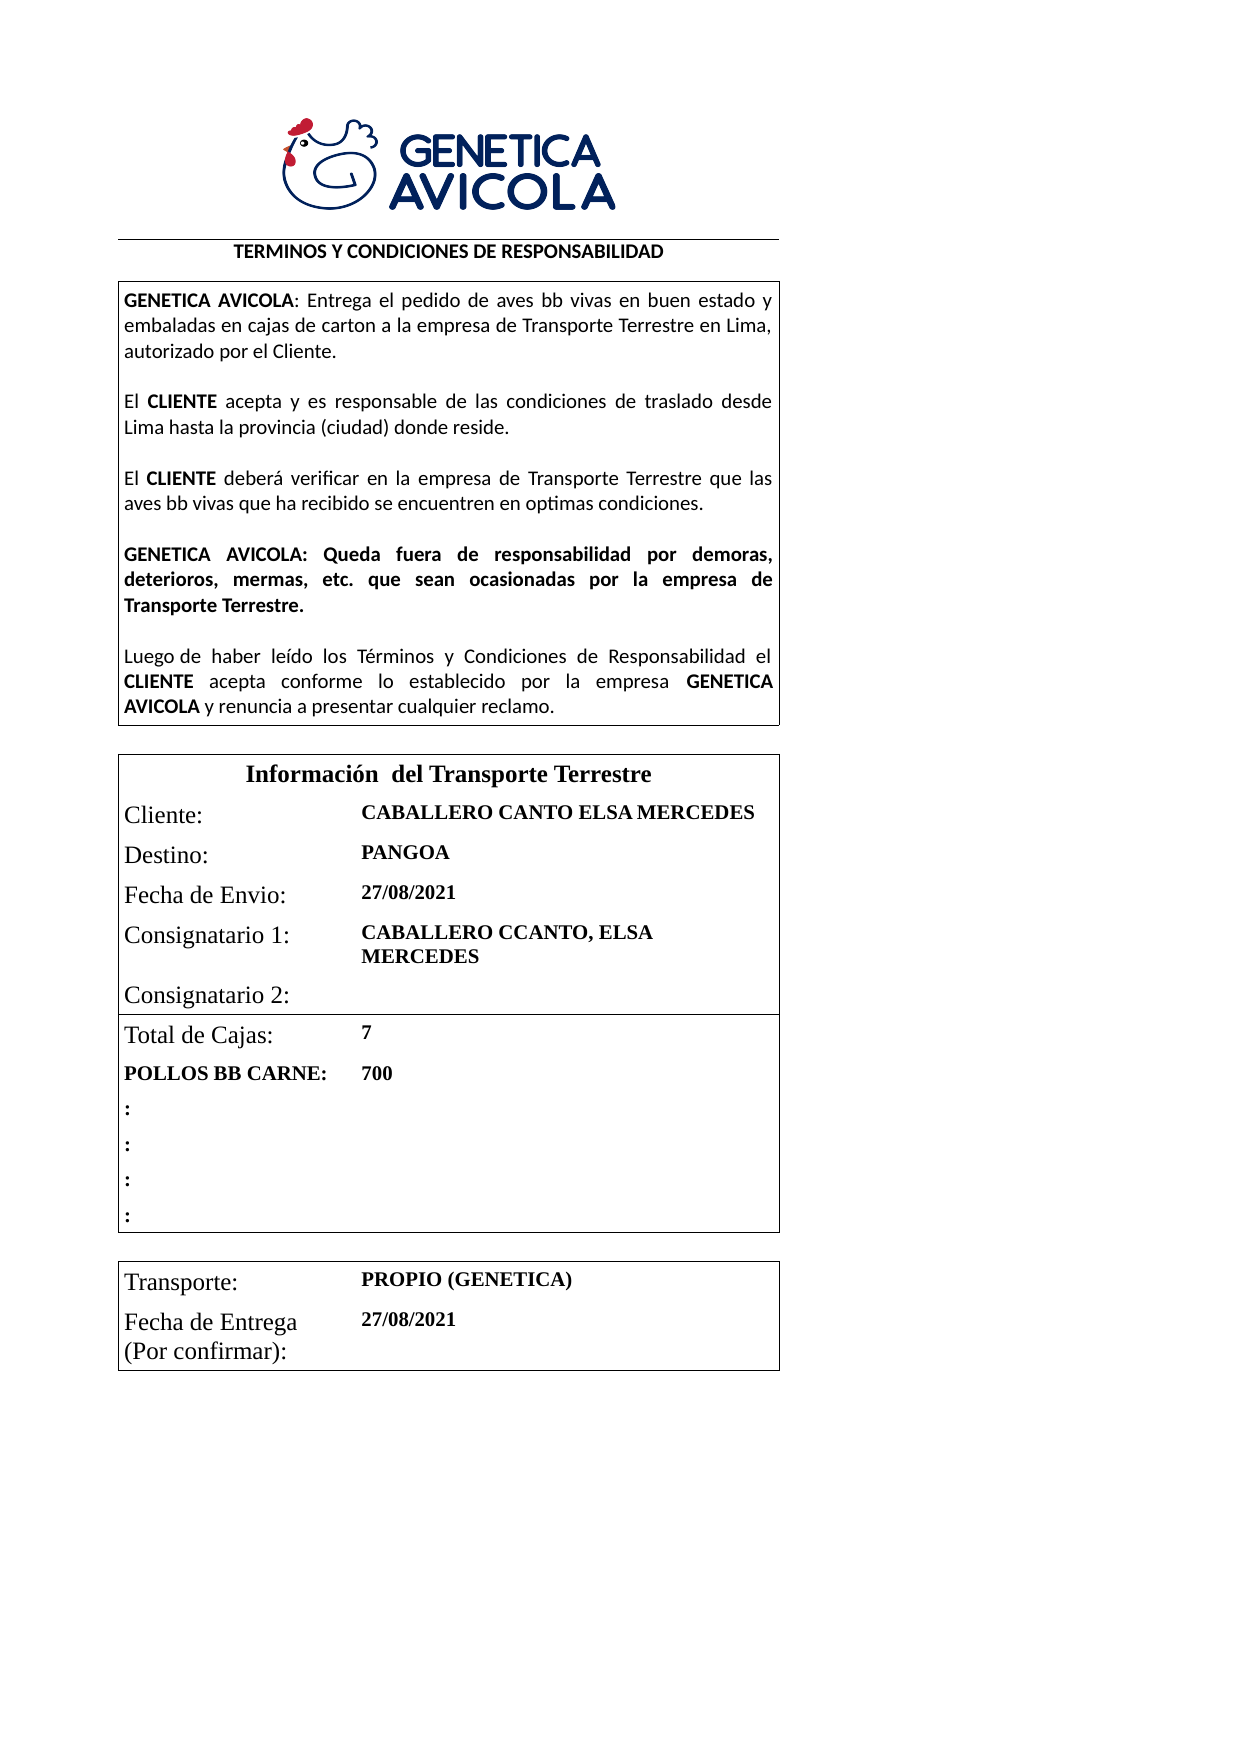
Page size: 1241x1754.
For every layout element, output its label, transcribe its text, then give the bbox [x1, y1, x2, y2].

table_cell [356, 1090, 779, 1126]
table_cell POLLOS BB CARNE: [119, 1055, 356, 1090]
table_header Información del Transporte Terrestre [119, 755, 779, 794]
table_cell Cliente: [119, 794, 356, 834]
table_cell 7 [356, 1015, 779, 1055]
table_cell CABALLERO CCANTO, ELSA MERCEDES [356, 915, 779, 974]
table_cell 27/08/2021 [356, 874, 779, 914]
table_cell GENETICA AVICOLA: Entrega el pedido de aves bb vivas en buen estado y embaladas en cajas de carton a la empresa de Transporte Terrestre en Lima, autorizado por el Cliente. El CLIENTE acepta y es responsable de las condiciones de traslado desde Lima hasta la provincia (ciudad) donde reside. El CLIENTE deberá verificar en la empresa de Transporte Terrestre que las aves bb vivas que ha recibido se encuentren en optimas condiciones. GENETICA AVICOLA: Queda fuera de responsabilidad por demoras, deterioros, mermas, etc. que sean ocasionadas por la empresa de Transporte Terrestre. Luego de haber leído los Términos y Condiciones de Responsabilidad el CLIENTE acepta conforme lo establecido por la empresa GENETICA AVICOLA y renuncia a presentar cualquier reclamo. [119, 282, 779, 725]
table_cell Consignatario 1: [119, 915, 356, 974]
table_cell Fecha de Envio: [119, 874, 356, 914]
table_cell Destino: [119, 834, 356, 874]
table_cell Transporte: [119, 1262, 356, 1301]
table_cell PROPIO (GENETICA) [356, 1262, 779, 1301]
table_cell Total de Cajas: [119, 1015, 356, 1055]
table_cell [118, 1233, 356, 1261]
table_header TERMINOS Y CONDICIONES DE RESPONSABILIDAD [118, 240, 779, 281]
table_cell : [119, 1090, 356, 1126]
table_cell Fecha de Entrega (Por confirmar): [119, 1301, 356, 1370]
table_cell : [119, 1126, 356, 1161]
table_cell [356, 1161, 779, 1197]
table_cell 700 [356, 1055, 779, 1090]
table_cell 27/08/2021 [356, 1301, 779, 1370]
table_cell [356, 1126, 779, 1161]
table_cell : [119, 1161, 356, 1197]
table_cell : [119, 1197, 356, 1232]
picture [282, 118, 616, 210]
table_cell CABALLERO CANTO ELSA MERCEDES [356, 794, 779, 834]
table_cell [356, 1233, 779, 1261]
table_cell [356, 1197, 779, 1232]
table_cell Consignatario 2: [119, 974, 356, 1014]
table_cell PANGOA [356, 834, 779, 874]
table_cell [356, 974, 779, 1014]
